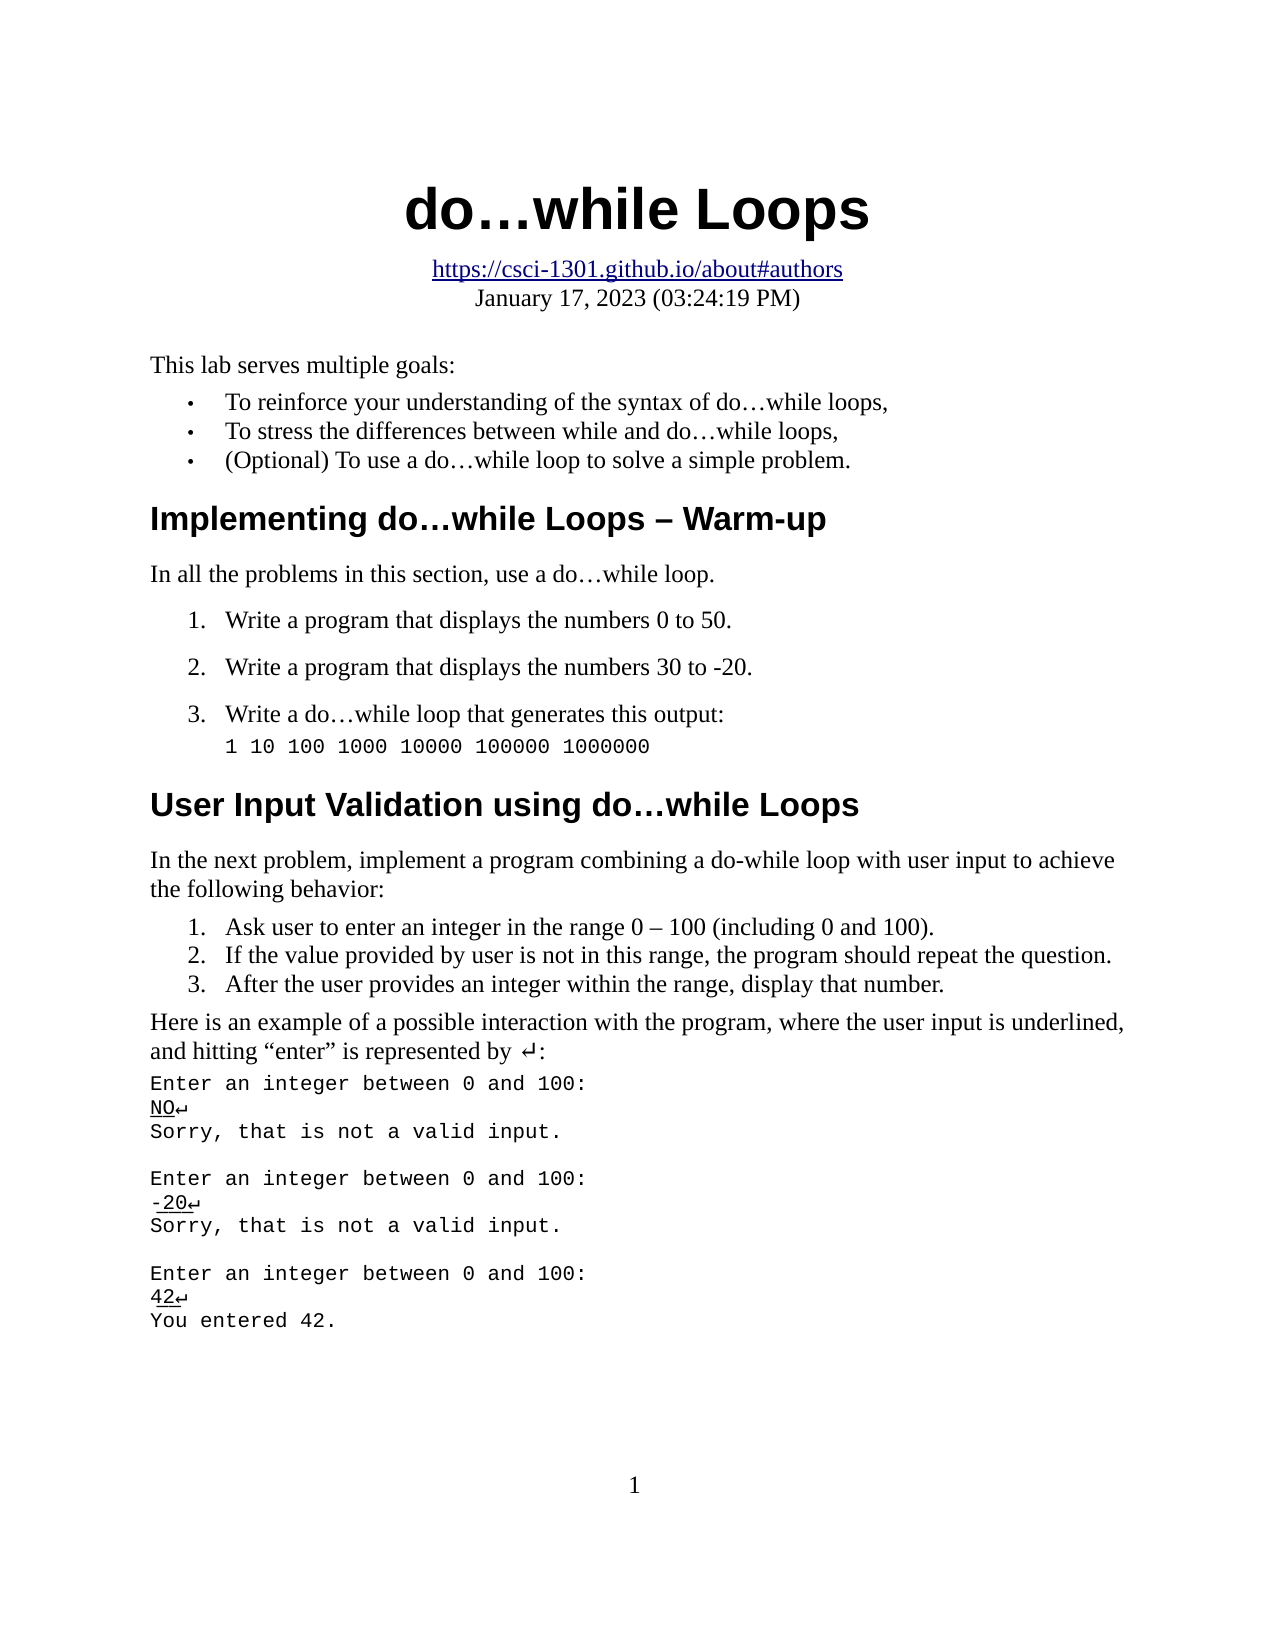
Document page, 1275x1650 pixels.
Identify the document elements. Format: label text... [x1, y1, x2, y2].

list 1 10 100 1000 10000 100000 1000000 [187, 737, 1125, 760]
title do…while Loops [150, 175, 1125, 242]
text Enter an integer between 0 and 100: [150, 1168, 1125, 1192]
list Write a do…while loop that generates this output: [187, 699, 1125, 728]
text You entered 42. [150, 1310, 1125, 1333]
text https://csci-1301.github.io/about#authors [150, 254, 1125, 283]
list Ask user to enter an integer in the range 0 – 100 (including 0 and 100). [187, 912, 1125, 941]
list After the user provides an integer within the range, display that number. [187, 969, 1125, 998]
text 4̲2̲↵ [150, 1286, 1125, 1310]
text In all the problems in this section, use a do…while loop. [150, 559, 1125, 588]
text Sorry, that is not a valid input. [150, 1121, 1125, 1144]
list Write a program that displays the numbers 30 to -20. [187, 652, 1125, 681]
text Enter an integer between 0 and 100: [150, 1073, 1125, 1097]
list If the value provided by user is not in this range, the program should repeat the question. [187, 941, 1125, 969]
subtitle Implementing do…while Loops – Warm-up [150, 499, 1125, 537]
text N̲O̲↵ [150, 1097, 1125, 1121]
text In the next problem, implement a program combining a do-while loop with user input to achieve the following behavior: [150, 845, 1125, 903]
text Here is an example of a possible interaction with the program, where the user input is underlined, and hitting “enter” is represented by ↵: [150, 1007, 1125, 1064]
text January 17, 2023 (03:24:19 PM) [150, 283, 1125, 312]
text Sorry, that is not a valid input. [150, 1215, 1125, 1239]
subtitle User Input Validation using do…while Loops [150, 785, 1125, 824]
text This lab serves multiple goals: [150, 350, 1125, 378]
list (Optional) To use a do…while loop to solve a simple problem. [187, 445, 1125, 474]
list Write a program that displays the numbers 0 to 50. [187, 606, 1125, 634]
list To reinforce your understanding of the syntax of do…while loops, [187, 387, 1125, 416]
text Enter an integer between 0 and 100: [150, 1263, 1125, 1286]
text -̲2̲0̲↵ [150, 1192, 1125, 1215]
list To stress the differences between while and do…while loops, [187, 416, 1125, 445]
